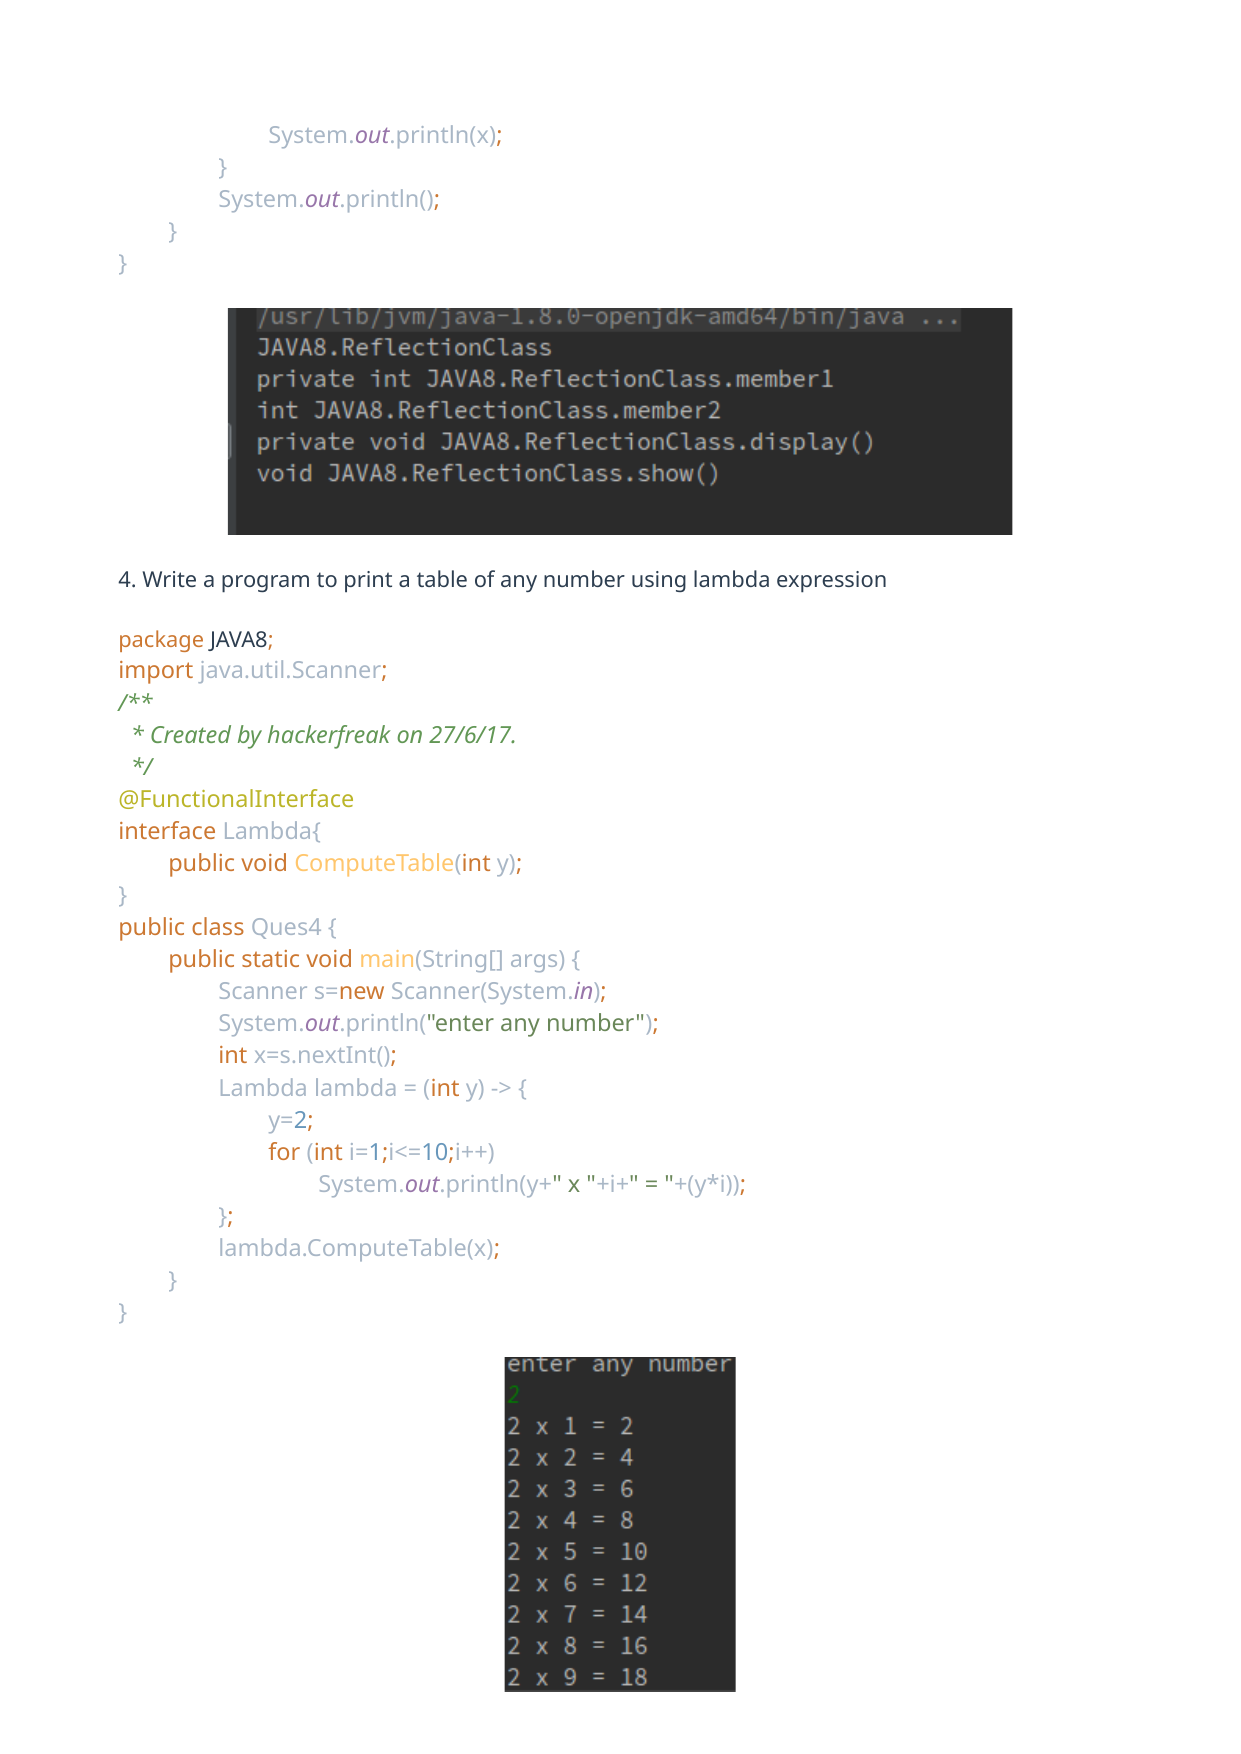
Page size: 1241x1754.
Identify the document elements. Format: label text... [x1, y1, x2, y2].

text System.out.println("enter any number"); [118, 1007, 1122, 1039]
text /** [118, 686, 1122, 718]
text System.out.println(y+" x "+i+" = "+(y*i)); [118, 1167, 1122, 1199]
text public void ComputeTable(int y); [118, 846, 1122, 878]
text for (int i=1;i<=10;i++) [118, 1135, 1122, 1167]
text } [118, 1263, 1122, 1295]
text 4. Write a program to print a table of any number using lambda expression [118, 564, 1122, 594]
text } [118, 214, 1122, 246]
text Scanner s=new Scanner(System.in); [118, 974, 1122, 1007]
text y=2; [118, 1103, 1122, 1135]
text interface Lambda{ [118, 814, 1122, 846]
text System.out.println(); [118, 182, 1122, 214]
text } [118, 1295, 1122, 1327]
text System.out.println(x); [118, 118, 1122, 150]
picture [227, 308, 1013, 535]
picture [504, 1357, 736, 1692]
text import java.util.Scanner; [118, 654, 1122, 686]
text lambda.ComputeTable(x); [118, 1231, 1122, 1263]
text } [118, 878, 1122, 910]
text package JAVA8; [118, 624, 1122, 654]
text } [118, 246, 1122, 278]
text } [118, 150, 1122, 182]
text */ [118, 750, 1122, 782]
text @FunctionalInterface [118, 782, 1122, 814]
text public class Ques4 { [118, 910, 1122, 942]
text * Created by hackerfreak on 27/6/17. [118, 718, 1122, 750]
text Lambda lambda = (int y) -> { [118, 1071, 1122, 1103]
text int x=s.nextInt(); [118, 1039, 1122, 1071]
text public static void main(String[] args) { [118, 942, 1122, 974]
text }; [118, 1199, 1122, 1231]
